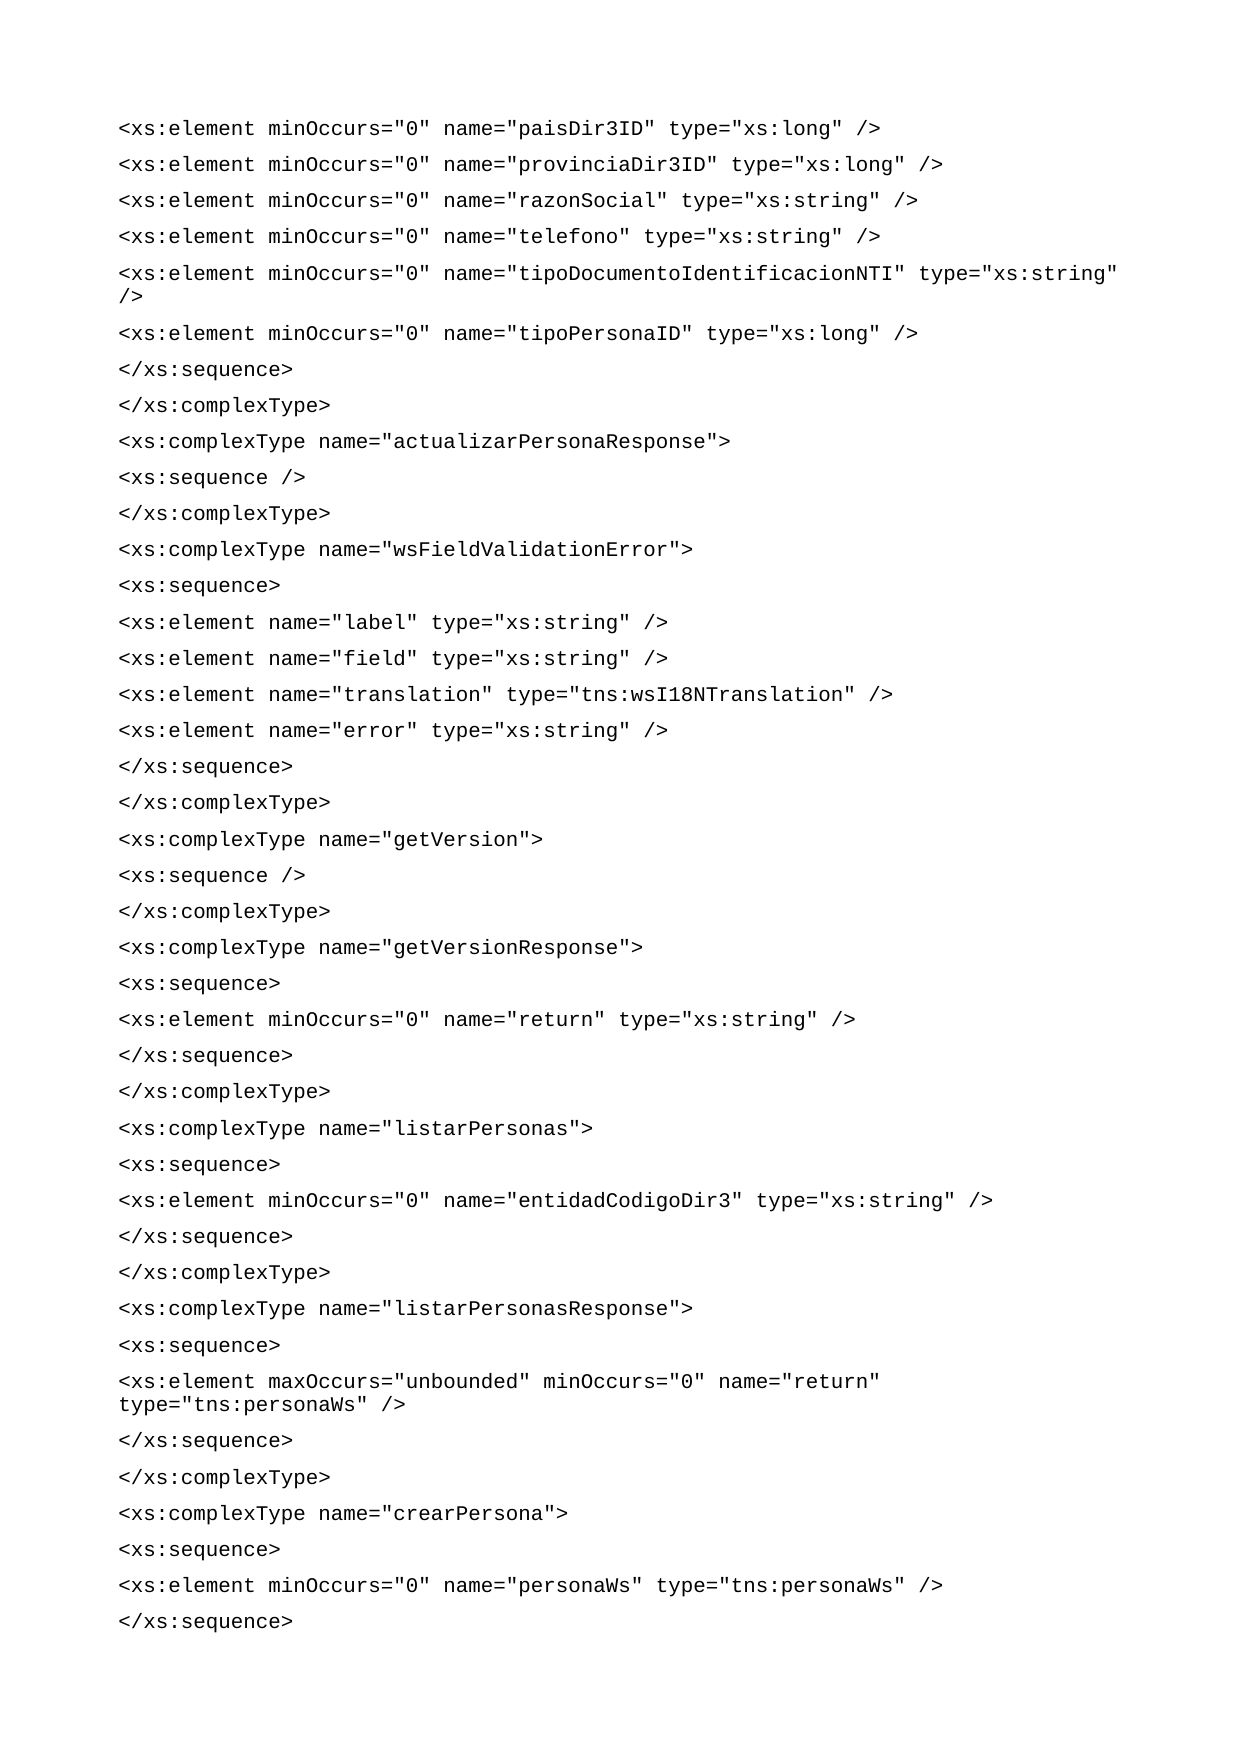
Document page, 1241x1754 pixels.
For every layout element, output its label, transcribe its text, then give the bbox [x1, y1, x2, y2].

text <xs:element minOccurs="0" name="tipoDocumentoIdentificacionNTI" type="xs:string" /> [118, 263, 1122, 310]
text </xs:complexType> [118, 1262, 1122, 1286]
text <xs:complexType name="getVersionResponse"> [118, 937, 1122, 961]
text <xs:element minOccurs="0" name="provinciaDir3ID" type="xs:long" /> [118, 154, 1122, 178]
text </xs:complexType> [118, 792, 1122, 816]
text </xs:sequence> [118, 1611, 1122, 1635]
text <xs:element maxOccurs="unbounded" minOccurs="0" name="return" type="tns:personaWs" /> [118, 1371, 1122, 1418]
text <xs:element minOccurs="0" name="entidadCodigoDir3" type="xs:string" /> [118, 1190, 1122, 1214]
text </xs:sequence> [118, 1045, 1122, 1069]
text <xs:element minOccurs="0" name="paisDir3ID" type="xs:long" /> [118, 118, 1122, 142]
text </xs:sequence> [118, 359, 1122, 382]
text <xs:sequence> [118, 973, 1122, 997]
text </xs:complexType> [118, 1467, 1122, 1490]
text <xs:element minOccurs="0" name="personaWs" type="tns:personaWs" /> [118, 1575, 1122, 1599]
text <xs:sequence> [118, 1334, 1122, 1358]
text <xs:element minOccurs="0" name="return" type="xs:string" /> [118, 1009, 1122, 1033]
text <xs:complexType name="getVersion"> [118, 828, 1122, 852]
text <xs:element name="error" type="xs:string" /> [118, 720, 1122, 744]
text <xs:element name="field" type="xs:string" /> [118, 648, 1122, 671]
text </xs:complexType> [118, 1082, 1122, 1105]
text </xs:complexType> [118, 395, 1122, 418]
text <xs:element name="label" type="xs:string" /> [118, 612, 1122, 635]
text <xs:sequence /> [118, 467, 1122, 491]
text <xs:sequence /> [118, 865, 1122, 888]
text <xs:complexType name="listarPersonas"> [118, 1118, 1122, 1141]
text <xs:sequence> [118, 1154, 1122, 1177]
text <xs:element minOccurs="0" name="tipoPersonaID" type="xs:long" /> [118, 322, 1122, 346]
text </xs:complexType> [118, 901, 1122, 924]
text <xs:sequence> [118, 576, 1122, 599]
text </xs:sequence> [118, 756, 1122, 780]
text <xs:element minOccurs="0" name="razonSocial" type="xs:string" /> [118, 190, 1122, 214]
text </xs:sequence> [118, 1431, 1122, 1454]
text <xs:complexType name="listarPersonasResponse"> [118, 1298, 1122, 1322]
text </xs:sequence> [118, 1226, 1122, 1250]
text <xs:element minOccurs="0" name="telefono" type="xs:string" /> [118, 227, 1122, 250]
text </xs:complexType> [118, 503, 1122, 527]
text <xs:sequence> [118, 1539, 1122, 1563]
text <xs:complexType name="wsFieldValidationError"> [118, 539, 1122, 563]
text <xs:complexType name="actualizarPersonaResponse"> [118, 431, 1122, 454]
text <xs:complexType name="crearPersona"> [118, 1503, 1122, 1526]
text <xs:element name="translation" type="tns:wsI18NTranslation" /> [118, 684, 1122, 708]
